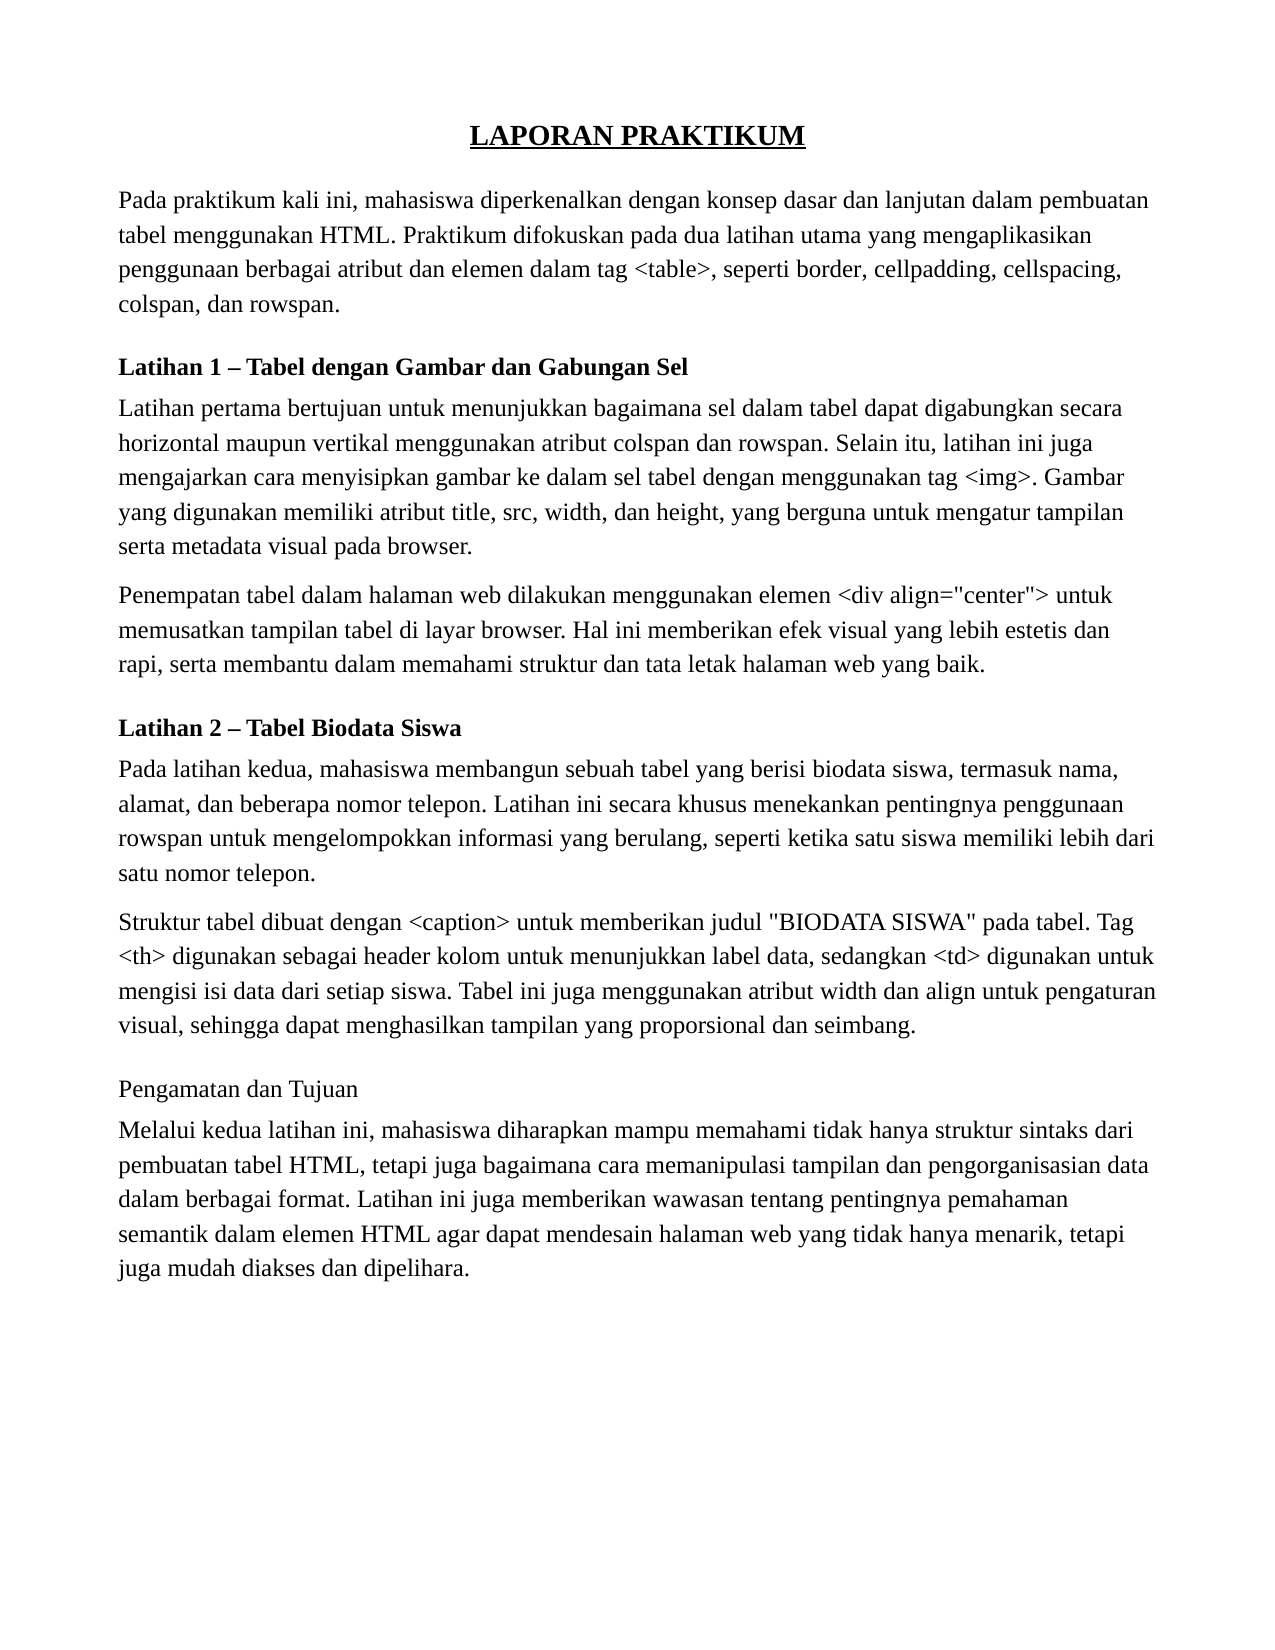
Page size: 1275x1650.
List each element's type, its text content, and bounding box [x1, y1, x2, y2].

subtitle Pengamatan dan Tujuan [118, 1074, 1157, 1103]
text Penempatan tabel dalam halaman web dilakukan menggunakan elemen <div align="center"> untuk memusatkan tampilan tabel di layar browser. Hal ini memberikan efek visual yang lebih estetis dan rapi, serta membantu dalam memahami struktur dan tata letak halaman web yang baik. [118, 581, 1157, 678]
text Latihan pertama bertujuan untuk menunjukkan bagaimana sel dalam tabel dapat digabungkan secara horizontal maupun vertikal menggunakan atribut colspan dan rowspan. Selain itu, latihan ini juga mengajarkan cara menyisipkan gambar ke dalam sel tabel dengan menggunakan tag <img>. Gambar yang digunakan memiliki atribut title, src, width, dan height, yang berguna untuk mengatur tampilan serta metadata visual pada browser. [118, 393, 1157, 560]
text Melalui kedua latihan ini, mahasiswa diharapkan mampu memahami tidak hanya struktur sintaks dari pembuatan tabel HTML, tetapi juga bagaimana cara memanipulasi tampilan dan pengorganisasian data dalam berbagai format. Latihan ini juga memberikan wawasan tentang pentingnya pemahaman semantik dalam elemen HTML agar dapat mendesain halaman web yang tidak hanya menarik, tetapi juga mudah diakses dan dipelihara. [118, 1115, 1157, 1282]
subtitle Latihan 1 – Tabel dengan Gambar dan Gabungan Sel [118, 352, 1157, 381]
text LAPORAN PRAKTIKUM [118, 118, 1157, 152]
text Pada praktikum kali ini, mahasiswa diperkenalkan dengan konsep dasar dan lanjutan dalam pembuatan tabel menggunakan HTML. Praktikum difokuskan pada dua latihan utama yang mengaplikasikan penggunaan berbagai atribut dan elemen dalam tag <table>, seperti border, cellpadding, cellspacing, colspan, dan rowspan. [118, 185, 1157, 317]
text Pada latihan kedua, mahasiswa membangun sebuah tabel yang berisi biodata siswa, termasuk nama, alamat, dan beberapa nomor telepon. Latihan ini secara khusus menekankan pentingnya penggunaan rowspan untuk mengelompokkan informasi yang berulang, seperti ketika satu siswa memiliki lebih dari satu nomor telepon. [118, 754, 1157, 887]
text Struktur tabel dibuat dengan <caption> untuk memberikan judul "BIODATA SISWA" pada tabel. Tag <th> digunakan sebagai header kolom untuk menunjukkan label data, sedangkan <td> digunakan untuk mengisi isi data dari setiap siswa. Tabel ini juga menggunakan atribut width dan align untuk pengaturan visual, sehingga dapat menghasilkan tampilan yang proporsional dan seimbang. [118, 907, 1157, 1039]
subtitle Latihan 2 – Tabel Biodata Siswa [118, 713, 1157, 742]
